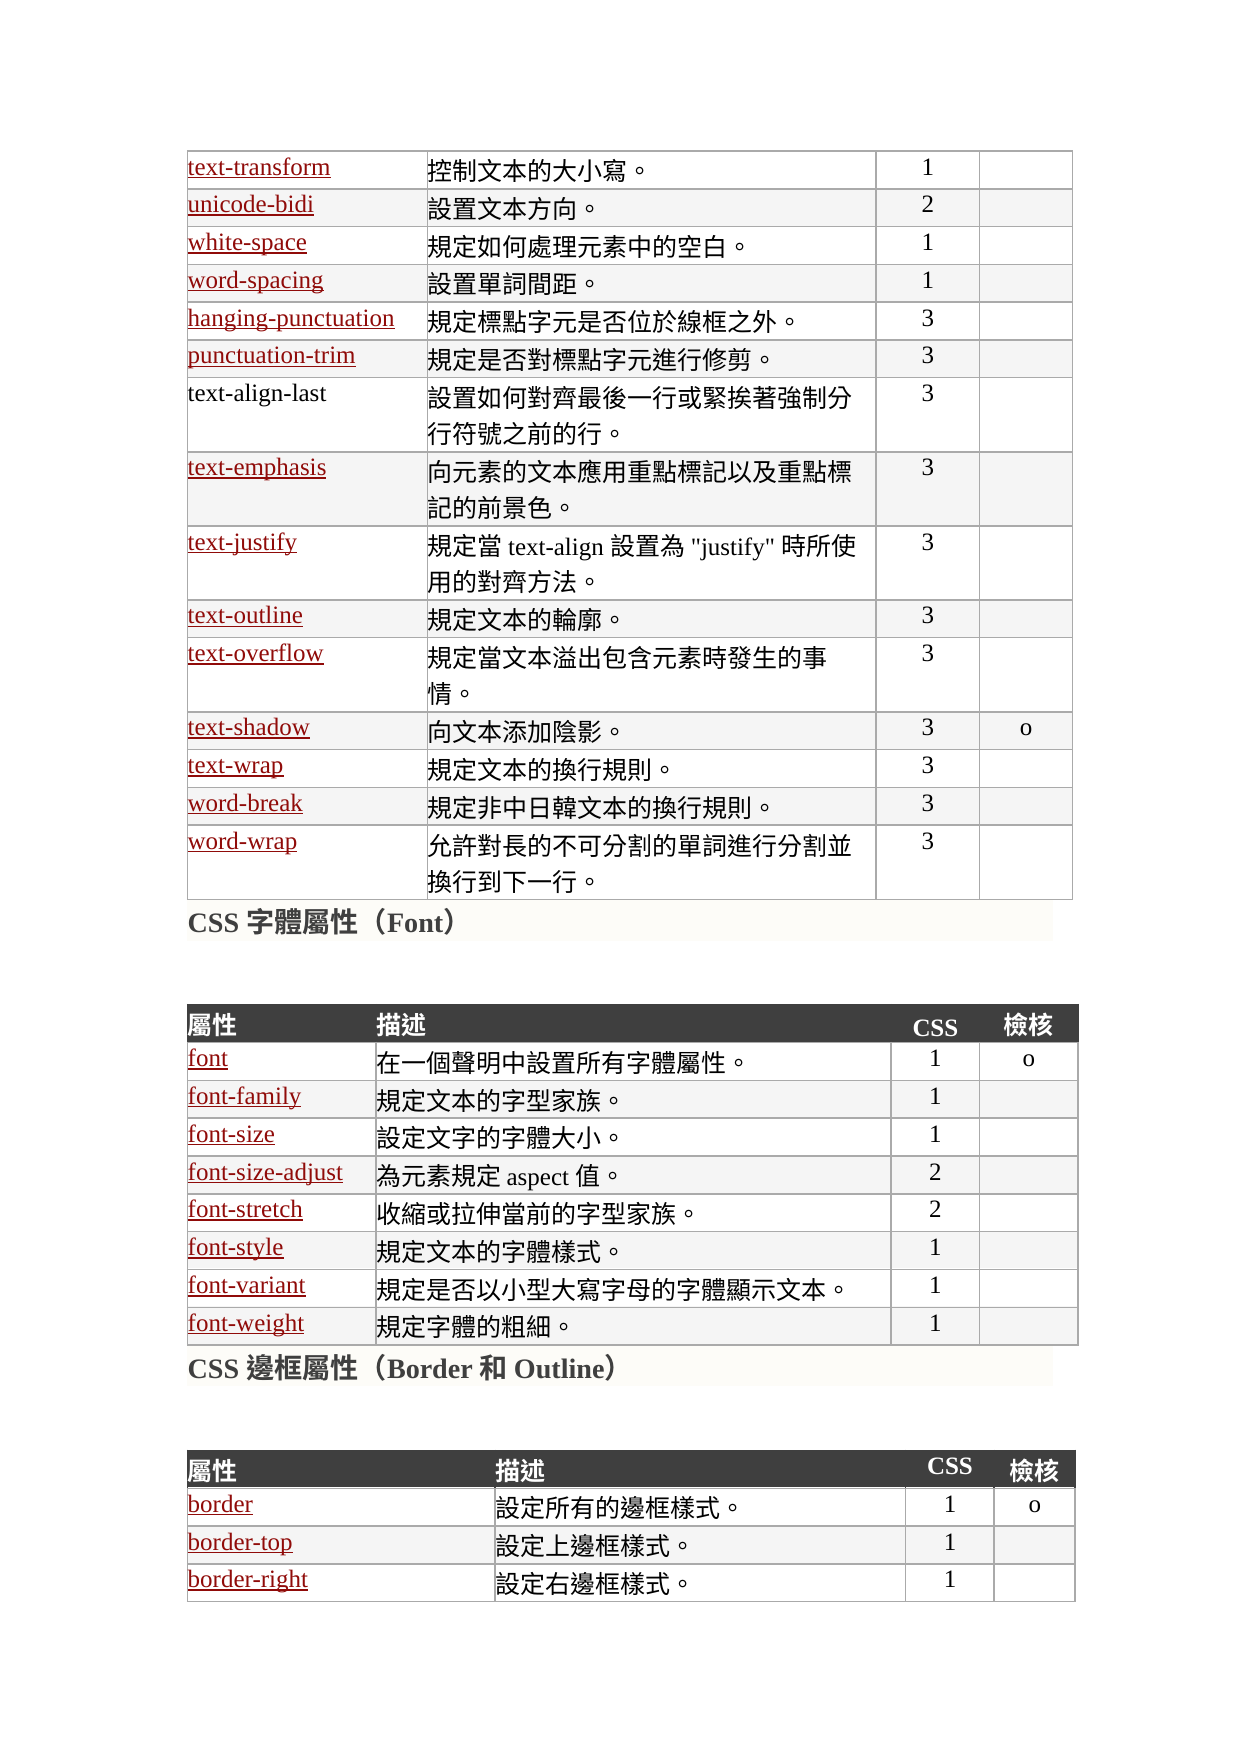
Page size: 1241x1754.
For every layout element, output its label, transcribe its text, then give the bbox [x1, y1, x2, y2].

table_cell word-spacing [188, 265, 427, 301]
table_cell 設定文字的字體大小。 [377, 1119, 890, 1155]
table_cell 規定非中日韓文本的換行規則。 [428, 788, 875, 824]
table_cell 1 [877, 227, 979, 263]
table_cell 規定如何處理元素中的空白。 [428, 227, 875, 263]
table_cell 設置單詞間距。 [428, 265, 875, 301]
table_cell [980, 788, 1072, 824]
table_cell 1 [892, 1081, 979, 1117]
table_cell 1 [877, 265, 979, 301]
table_cell 向元素的文本應用重點標記以及重點標記的前景色。 [428, 453, 875, 525]
table_cell [980, 527, 1072, 599]
table_cell [980, 1119, 1077, 1155]
table_cell [980, 1308, 1077, 1344]
table_cell 3 [877, 638, 979, 711]
table_header 描述 [496, 1451, 905, 1487]
table_cell 在一個聲明中設置所有字體屬性。 [377, 1043, 890, 1079]
table_cell 設定所有的邊框樣式。 [496, 1489, 905, 1525]
table_cell [980, 750, 1072, 787]
table_cell 2 [892, 1195, 979, 1231]
table_cell font-size-adjust [188, 1157, 375, 1193]
table_header 檢核 [995, 1451, 1074, 1487]
table_cell [980, 1270, 1077, 1306]
table_cell 3 [877, 826, 979, 898]
table_cell [980, 227, 1072, 263]
table_cell 3 [877, 601, 979, 637]
table_cell [980, 1157, 1077, 1193]
table_cell text-wrap [188, 750, 427, 787]
table_cell 2 [892, 1157, 979, 1193]
table_cell [980, 190, 1072, 226]
table_cell font-stretch [188, 1195, 375, 1231]
table_cell 規定標點字元是否位於線框之外。 [428, 303, 875, 339]
table_cell 規定文本的換行規則。 [428, 750, 875, 787]
table_cell [980, 265, 1072, 301]
table_cell text-transform [188, 152, 427, 188]
table_cell 控制文本的大小寫。 [428, 152, 875, 188]
table_cell 設定右邊框樣式。 [496, 1565, 905, 1601]
table_cell 規定是否對標點字元進行修剪。 [428, 341, 875, 377]
table_cell 規定是否以小型大寫字母的字體顯示文本。 [377, 1270, 890, 1306]
table_cell font-weight [188, 1308, 375, 1344]
table_cell font-style [188, 1232, 375, 1268]
table_cell o [980, 1043, 1077, 1079]
table_cell 規定文本的輪廓。 [428, 601, 875, 637]
table_cell 1 [906, 1565, 993, 1601]
table_cell font-variant [188, 1270, 375, 1306]
table_cell 3 [877, 788, 979, 824]
table_cell 3 [877, 750, 979, 787]
table_cell 向文本添加陰影。 [428, 713, 875, 749]
table_cell 3 [877, 341, 979, 377]
table_cell [980, 1232, 1077, 1268]
table_cell border-top [188, 1527, 494, 1563]
table_cell unicode-bidi [188, 190, 427, 226]
table_cell [980, 1081, 1077, 1117]
table_cell 為元素規定 aspect 值。 [377, 1157, 890, 1193]
table_cell 3 [877, 453, 979, 525]
table_cell [980, 378, 1072, 451]
table_header CSS [906, 1451, 993, 1487]
table_cell 收縮或拉伸當前的字型家族。 [377, 1195, 890, 1231]
table_cell font-family [188, 1081, 375, 1117]
table_cell text-outline [188, 601, 427, 637]
table_cell 1 [892, 1270, 979, 1306]
table_cell [980, 826, 1072, 898]
table_cell [980, 341, 1072, 377]
table_cell [980, 638, 1072, 711]
table_cell 1 [906, 1527, 993, 1563]
table_cell text-justify [188, 527, 427, 599]
table_cell text-align-last [188, 378, 427, 451]
subtitle CSS 邊框屬性（Border 和 Outline） [187, 1346, 1053, 1386]
table_cell [980, 601, 1072, 637]
table_cell o [995, 1489, 1074, 1525]
table_cell 1 [892, 1232, 979, 1268]
table_cell 1 [892, 1043, 979, 1079]
table_cell text-emphasis [188, 453, 427, 525]
table_cell border-right [188, 1565, 494, 1601]
table_cell 設置如何對齊最後一行或緊挨著強制分行符號之前的行。 [428, 378, 875, 451]
table_cell o [980, 713, 1072, 749]
table_cell 允許對長的不可分割的單詞進行分割並換行到下一行。 [428, 826, 875, 898]
table_cell 設定上邊框樣式。 [496, 1527, 905, 1563]
table_cell 3 [877, 378, 979, 451]
table_cell font [188, 1043, 375, 1079]
table_header CSS [892, 1006, 979, 1042]
table_cell text-shadow [188, 713, 427, 749]
table_header 檢核 [980, 1006, 1077, 1042]
table_header 描述 [377, 1006, 890, 1042]
table_cell 3 [877, 713, 979, 749]
table_cell font-size [188, 1119, 375, 1155]
table_cell [995, 1565, 1074, 1601]
table_cell white-space [188, 227, 427, 263]
table_cell 規定文本的字型家族。 [377, 1081, 890, 1117]
table_cell border [188, 1489, 494, 1525]
table_cell 2 [877, 190, 979, 226]
table_cell text-overflow [188, 638, 427, 711]
table_cell 1 [906, 1489, 993, 1525]
table_cell [995, 1527, 1074, 1563]
table_cell word-break [188, 788, 427, 824]
table_cell 規定當 text-align 設置為 "justify" 時所使用的對齊方法。 [428, 527, 875, 599]
table_cell 1 [892, 1308, 979, 1344]
table_cell 設置文本方向。 [428, 190, 875, 226]
subtitle CSS 字體屬性（Font） [187, 900, 1053, 941]
table_cell hanging-punctuation [188, 303, 427, 339]
table_cell [980, 453, 1072, 525]
table_cell [980, 303, 1072, 339]
table_cell 規定文本的字體樣式。 [377, 1232, 890, 1268]
table_cell 規定當文本溢出包含元素時發生的事情。 [428, 638, 875, 711]
table_cell punctuation-trim [188, 341, 427, 377]
table_cell 1 [892, 1119, 979, 1155]
table_cell 規定字體的粗細。 [377, 1308, 890, 1344]
table_cell 1 [877, 152, 979, 188]
table_cell word-wrap [188, 826, 427, 898]
table_cell [980, 1195, 1077, 1231]
table_cell 3 [877, 527, 979, 599]
table_cell 3 [877, 303, 979, 339]
table_header 屬性 [188, 1451, 494, 1487]
table_cell [980, 152, 1072, 188]
table_header 屬性 [188, 1006, 375, 1042]
